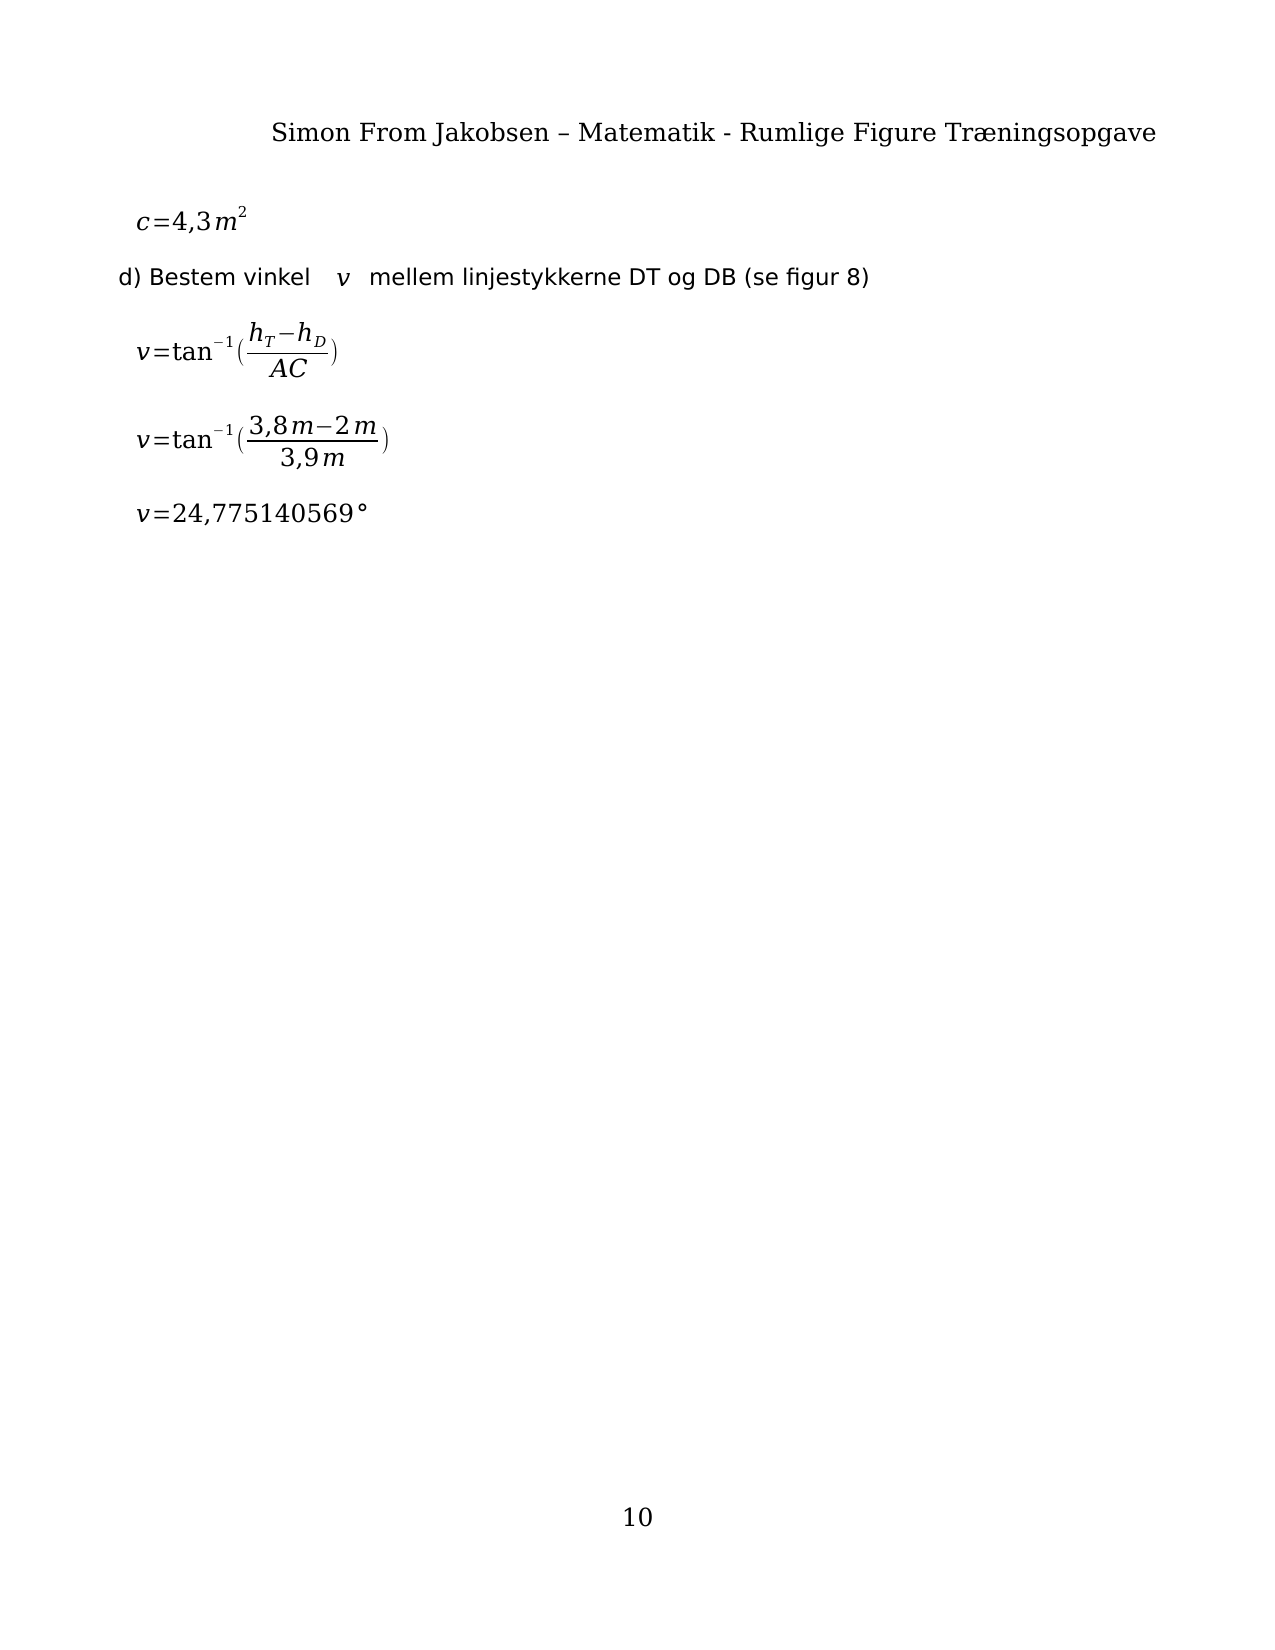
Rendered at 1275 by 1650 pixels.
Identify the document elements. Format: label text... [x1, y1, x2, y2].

list d) Bestem vinkel mellem linjestykkerne DT og DB (se figur 8) [118, 262, 1157, 291]
